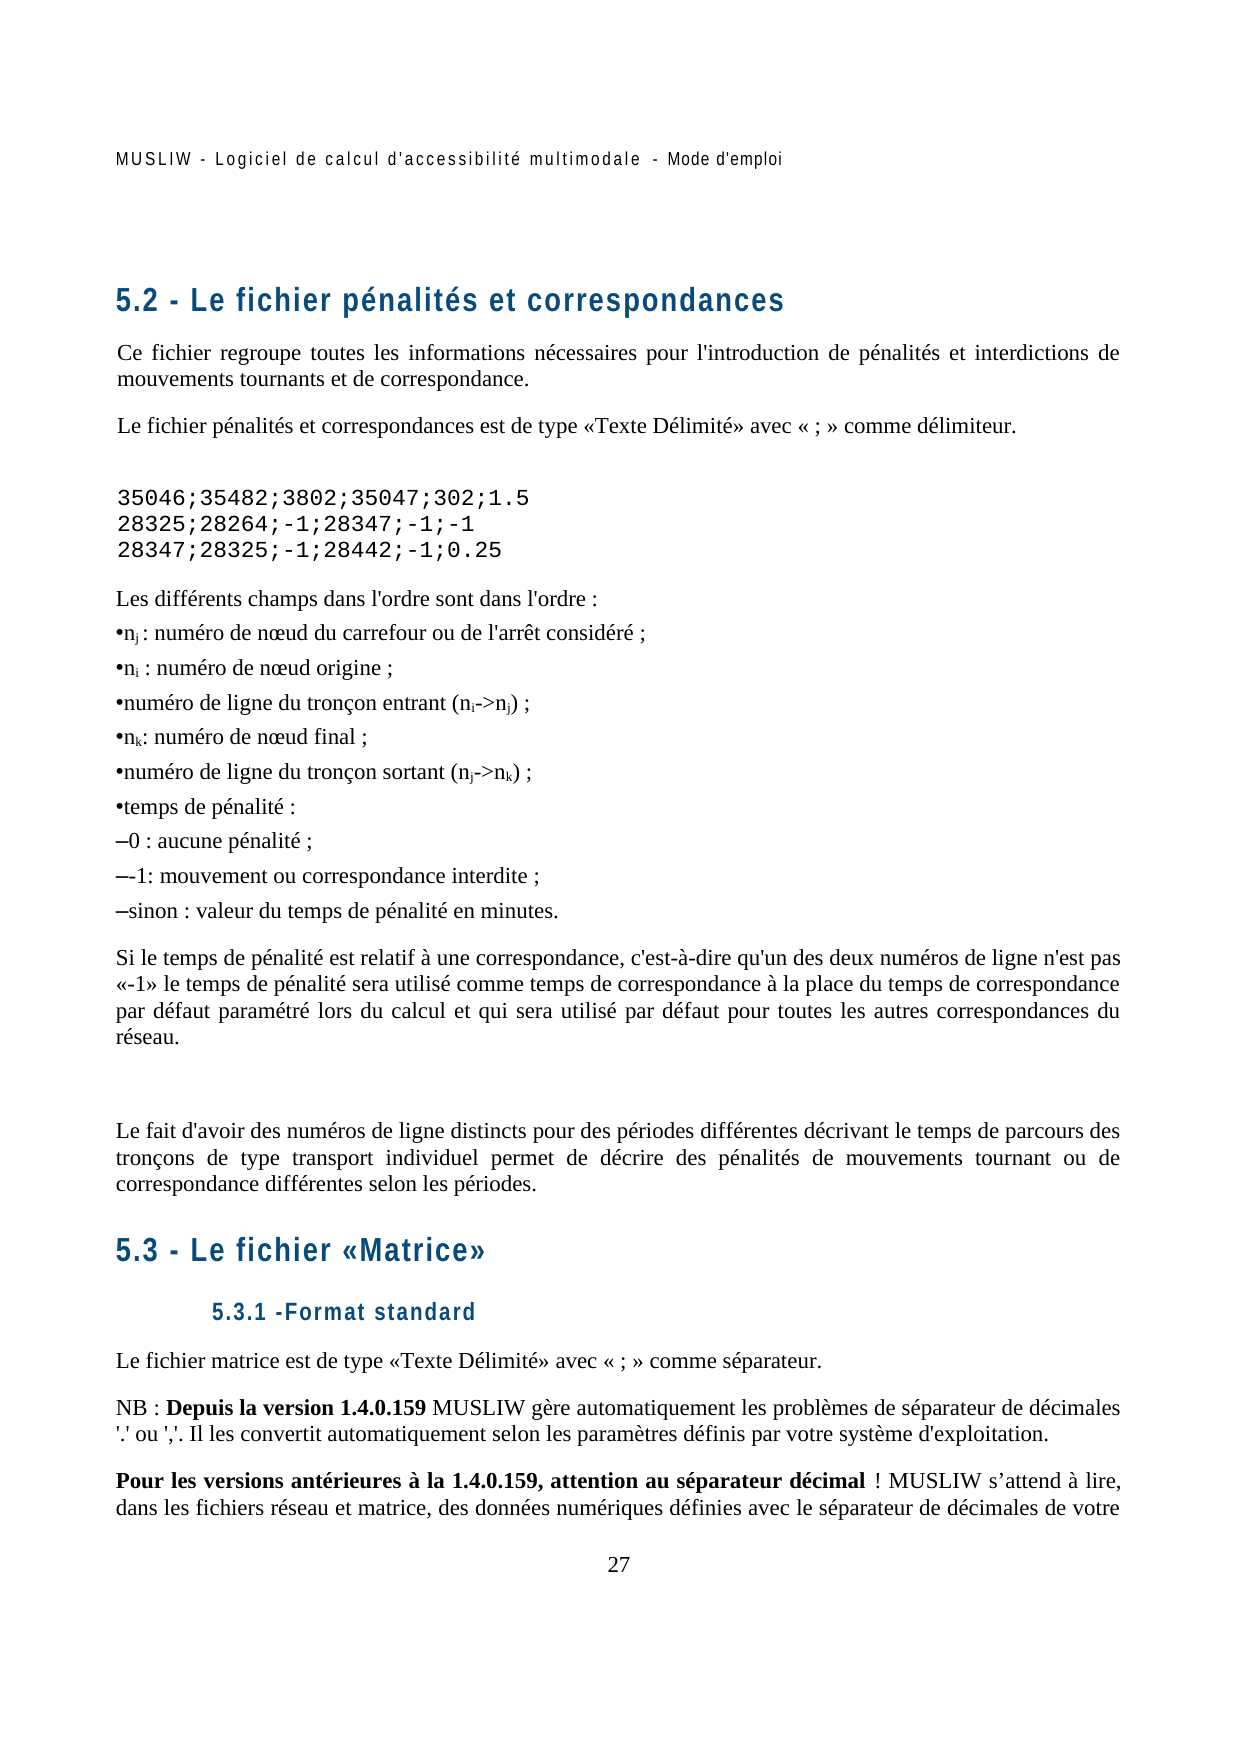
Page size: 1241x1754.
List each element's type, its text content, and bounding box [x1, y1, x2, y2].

text Ce fichier regroupe toutes les informations nécessaires pour l'introduction de pénalités et interdictions de mouvements tournants et de correspondance. [117, 339, 1122, 392]
text Les différents champs dans l'ordre sont dans l'ordre : [116, 585, 1122, 611]
text Le fait d'avoir des numéros de ligne distincts pour des périodes différentes décrivant le temps de parcours des tronçons de type transport individuel permet de décrire des pénalités de mouvements tournant ou de correspondance différentes selon les périodes. [116, 1117, 1122, 1197]
text Pour les versions antérieures à la 1.4.0.159, attention au séparateur décimal ! MUSLIW s’attend à lire, dans les fichiers réseau et matrice, des données numériques définies avec le séparateur de décimales de votre [116, 1467, 1122, 1520]
list nk: numéro de nœud final ; [116, 723, 1127, 750]
text NB : Depuis la version 1.4.0.159 MUSLIW gère automatiquement les problèmes de séparateur de décimales '.' ou ','. Il les convertit automatiquement selon les paramètres définis par votre système d'exploitation. [116, 1394, 1122, 1447]
list nj : numéro de nœud du carrefour ou de l'arrêt considéré ; [116, 619, 1127, 646]
text Le fichier matrice est de type «Texte Délimité» avec « ; » comme séparateur. [116, 1347, 1122, 1373]
list -1: mouvement ou correspondance interdite ; [116, 862, 1122, 888]
list numéro de ligne du tronçon entrant (ni->nj) ; [116, 689, 1127, 715]
text Si le temps de pénalité est relatif à une correspondance, c'est-à-dire qu'un des deux numéros de ligne n'est pas «-1» le temps de pénalité sera utilisé comme temps de correspondance à la place du temps de correspondance par défaut paramétré lors du calcul et qui sera utilisé par défaut pour toutes les autres correspondances du réseau. [116, 944, 1122, 1049]
text 35046;35482;3802;35047;302;1.5 [117, 486, 1122, 512]
list 0 : aucune pénalité ; [116, 827, 1122, 854]
text 28325;28264;-1;28347;-1;-1 [117, 512, 1122, 538]
subtitle Le fichier pénalités et correspondances [116, 280, 1122, 318]
subtitle Le fichier «Matrice» [116, 1230, 1122, 1268]
list sinon : valeur du temps de pénalité en minutes. [116, 897, 1122, 923]
list numéro de ligne du tronçon sortant (nj->nk) ; [116, 758, 1127, 784]
subtitle Format standard [211, 1297, 1122, 1326]
text 28347;28325;-1;28442;-1;0.25 [117, 538, 1122, 564]
list ni : numéro de nœud origine ; [116, 654, 1127, 680]
text Le fichier pénalités et correspondances est de type «Texte Délimité» avec « ; » comme délimiteur. [117, 412, 1122, 439]
list temps de pénalité : [116, 793, 1127, 819]
